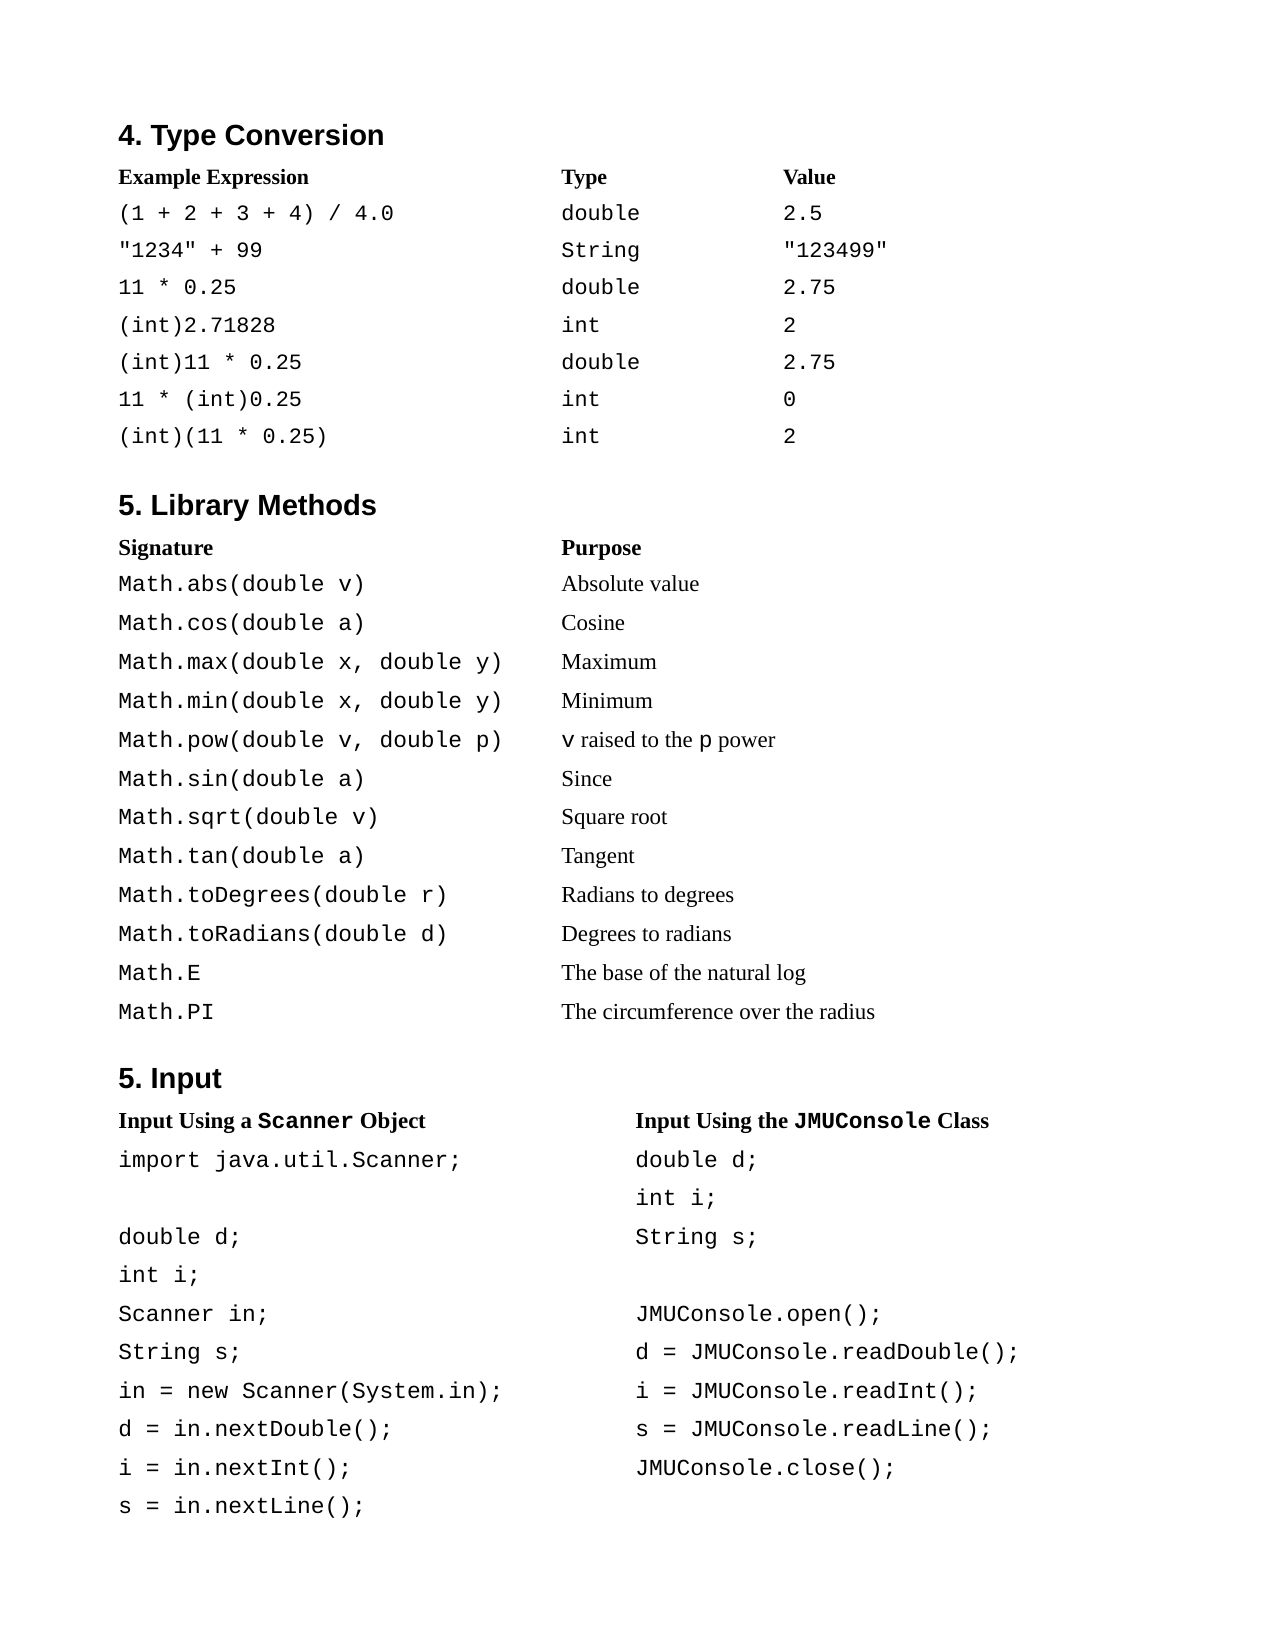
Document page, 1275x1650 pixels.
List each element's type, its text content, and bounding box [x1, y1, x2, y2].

text Scanner in; JMUConsole.open(); [118, 1302, 1157, 1328]
text Math.max(double x, double y) Maximum [118, 648, 1157, 676]
text s = in.nextLine(); [118, 1494, 1157, 1520]
subtitle 4. Type Conversion [118, 118, 1157, 152]
text (int)(11 * 0.25) int 2 [118, 426, 1157, 450]
text double d; String s; [118, 1225, 1157, 1251]
text Math.abs(double v) Absolute value [118, 570, 1157, 598]
text Math.min(double x, double y) Minimum [118, 687, 1157, 715]
text 11 * 0.25 double 2.75 [118, 276, 1157, 301]
text i = in.nextInt(); JMUConsole.close(); [118, 1456, 1157, 1482]
subtitle 5. Input [118, 1062, 1157, 1095]
text Math.cos(double a) Cosine [118, 609, 1157, 637]
text d = in.nextDouble(); s = JMUConsole.readLine(); [118, 1417, 1157, 1443]
text "1234" + 99 String "123499" [118, 239, 1157, 264]
text int i; [118, 1264, 1157, 1289]
text (int)11 * 0.25 double 2.75 [118, 351, 1157, 376]
text String s; d = JMUConsole.readDouble(); [118, 1341, 1157, 1366]
text import java.util.Scanner; double d; [118, 1148, 1157, 1174]
text Math.E The base of the natural log [118, 959, 1157, 987]
text Math.sin(double a) Since [118, 764, 1157, 793]
subtitle 5. Library Methods [118, 488, 1157, 521]
text Math.sqrt(double v) Square root [118, 803, 1157, 832]
text (int)2.71828 int 2 [118, 314, 1157, 338]
text 11 * (int)0.25 int 0 [118, 388, 1157, 413]
text Input Using a Scanner Object Input Using the JMUConsole Class [118, 1108, 1157, 1136]
text Math.tan(double a) Tangent [118, 842, 1157, 871]
text Math.PI The circumference over the radius [118, 998, 1157, 1026]
text Example Expression Type Value [118, 164, 1157, 189]
text (1 + 2 + 3 + 4) / 4.0 double 2.5 [118, 202, 1157, 227]
text Math.pow(double v, double p) v raised to the p power [118, 726, 1157, 754]
text in = new Scanner(System.in); i = JMUConsole.readInt(); [118, 1379, 1157, 1405]
text Math.toDegrees(double r) Radians to degrees [118, 881, 1157, 909]
text int i; [118, 1187, 1157, 1213]
text Math.toRadians(double d) Degrees to radians [118, 920, 1157, 948]
text Signature Purpose [118, 534, 1157, 560]
